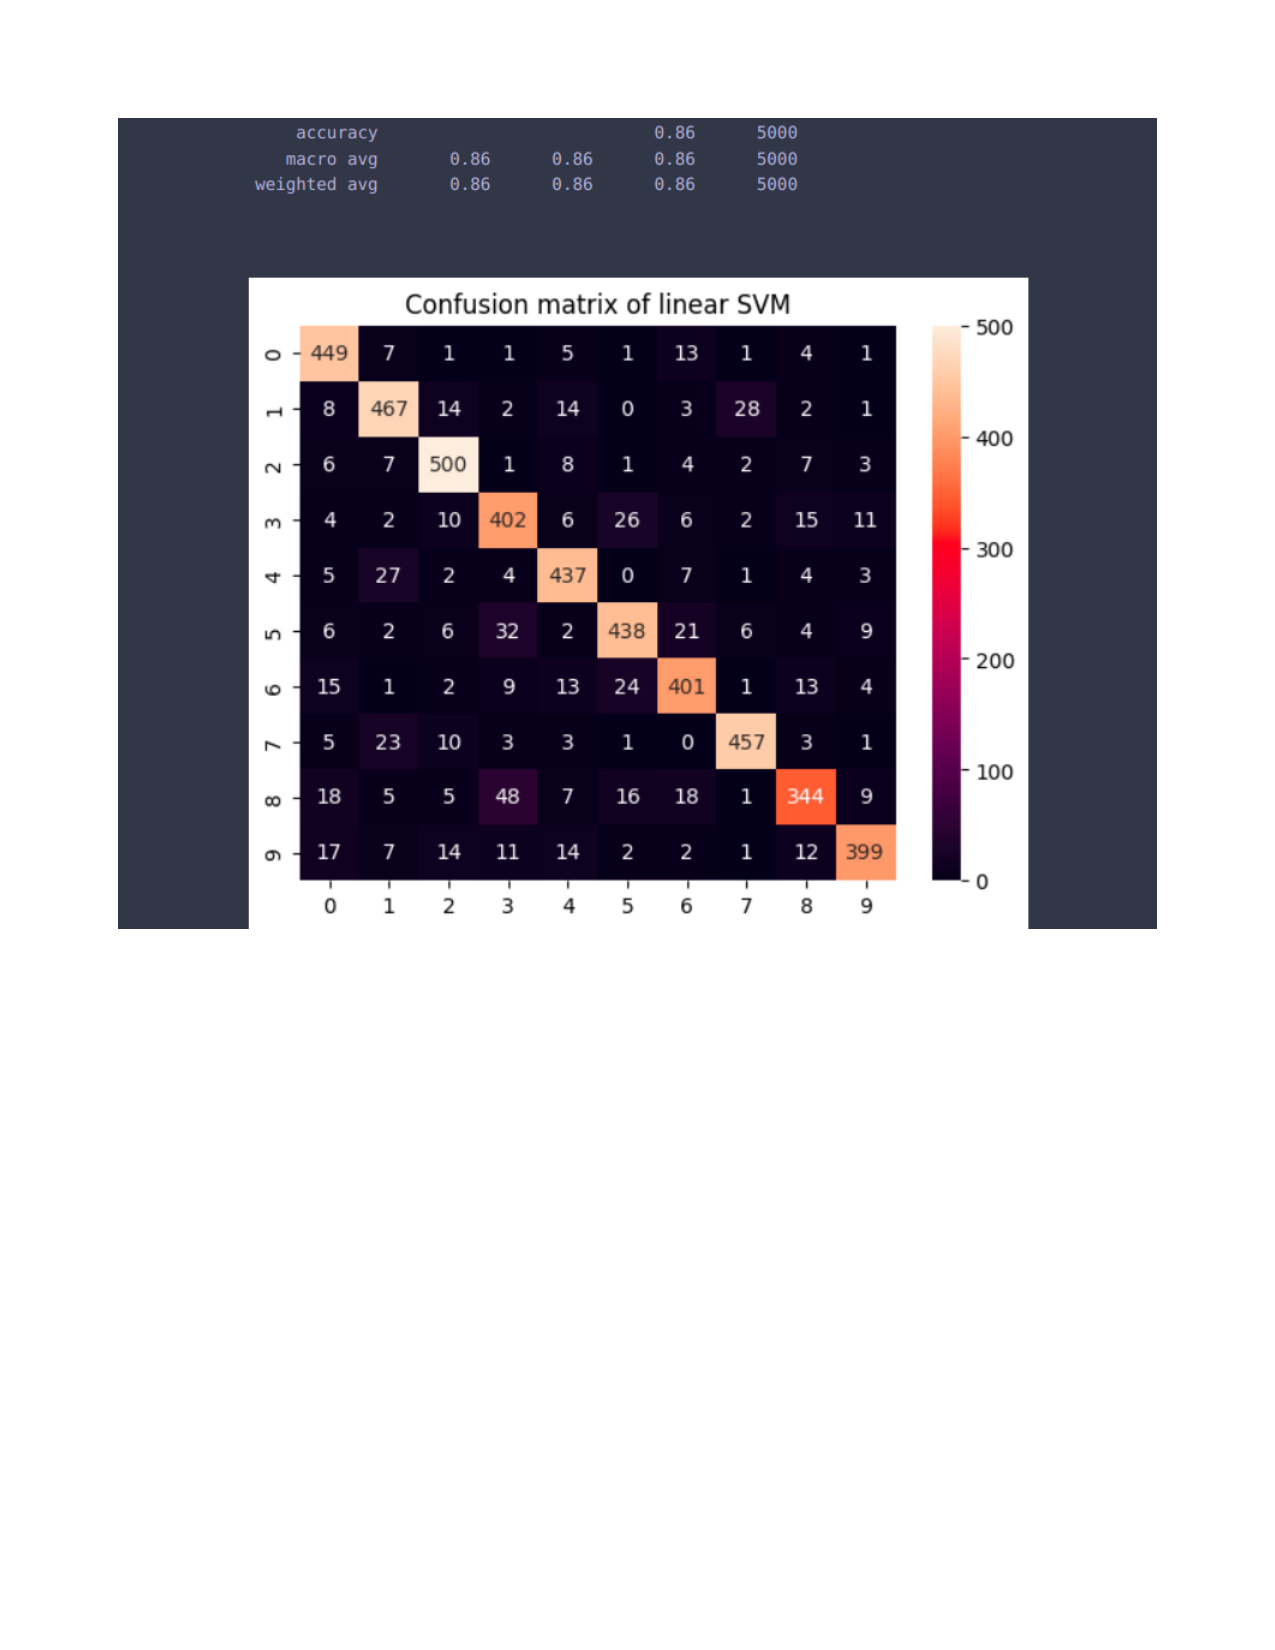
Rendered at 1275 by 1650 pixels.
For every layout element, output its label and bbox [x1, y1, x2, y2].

picture [118, 118, 1157, 929]
